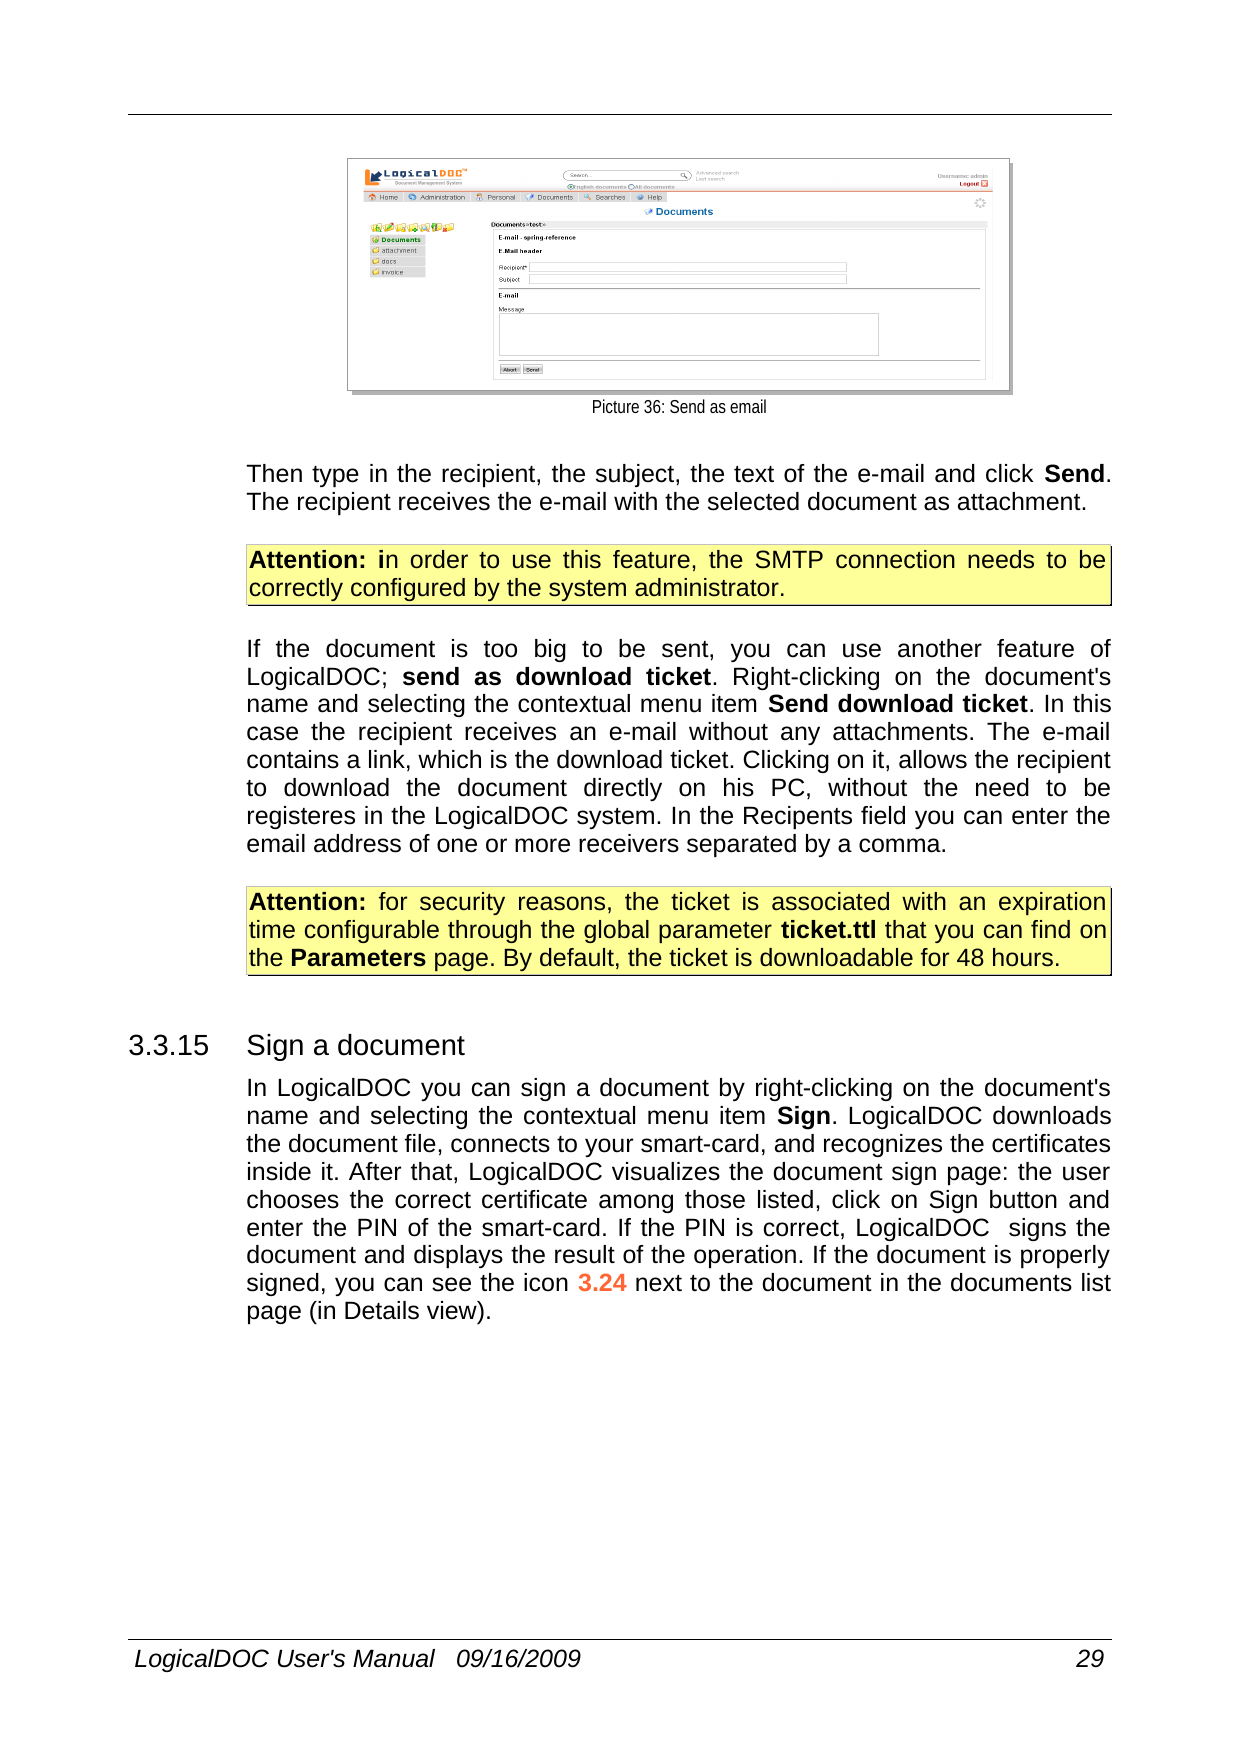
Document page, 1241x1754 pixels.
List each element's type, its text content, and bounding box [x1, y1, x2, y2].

subtitle Sign a document [128, 1029, 1112, 1061]
picture [363, 167, 993, 382]
text Attention: for security reasons, the ticket is associated with an expiration time configurable through the global parameter ticket.ttl that you can find on the Parameters page. By default, the ticket is downloadable for 48 hours. [247, 887, 1110, 974]
text Picture 36: Send as email [347, 391, 1011, 418]
text Then type in the recipient, the subject, the text of the e-mail and click Send. The recipient receives the e-mail with the selected document as attachment. [246, 460, 1112, 516]
text If the document is too big to be sent, you can use another feature of LogicalDOC; send as download ticket. Right-clicking on the document's name and selecting the contextual menu item Send download ticket. In this case the recipient receives an e-mail without any attachments. The e-mail contains a link, which is the download ticket. Clicking on it, allows the recipient to download the document directly on his PC, without the need to be registeres in the LogicalDOC system. In the Recipents field you can enter the email address of one or more receivers separated by a comma. [246, 634, 1112, 858]
text Attention: in order to use this feature, the SMTP connection needs to be correctly configured by the system administrator. [247, 545, 1110, 604]
text In LogicalDOC you can sign a document by right-clicking on the document's name and selecting the contextual menu item Sign. LogicalDOC downloads the document file, connects to your smart-card, and recognizes the certificates inside it. After that, LogicalDOC visualizes the document sign page: the user chooses the correct certificate among those listed, click on Sign button and enter the PIN of the smart-card. If the PIN is correct, LogicalDOC signs the document and displays the result of the operation. If the document is properly signed, you can see the icon 3.24 next to the document in the documents list page (in Details view). [246, 1074, 1112, 1325]
